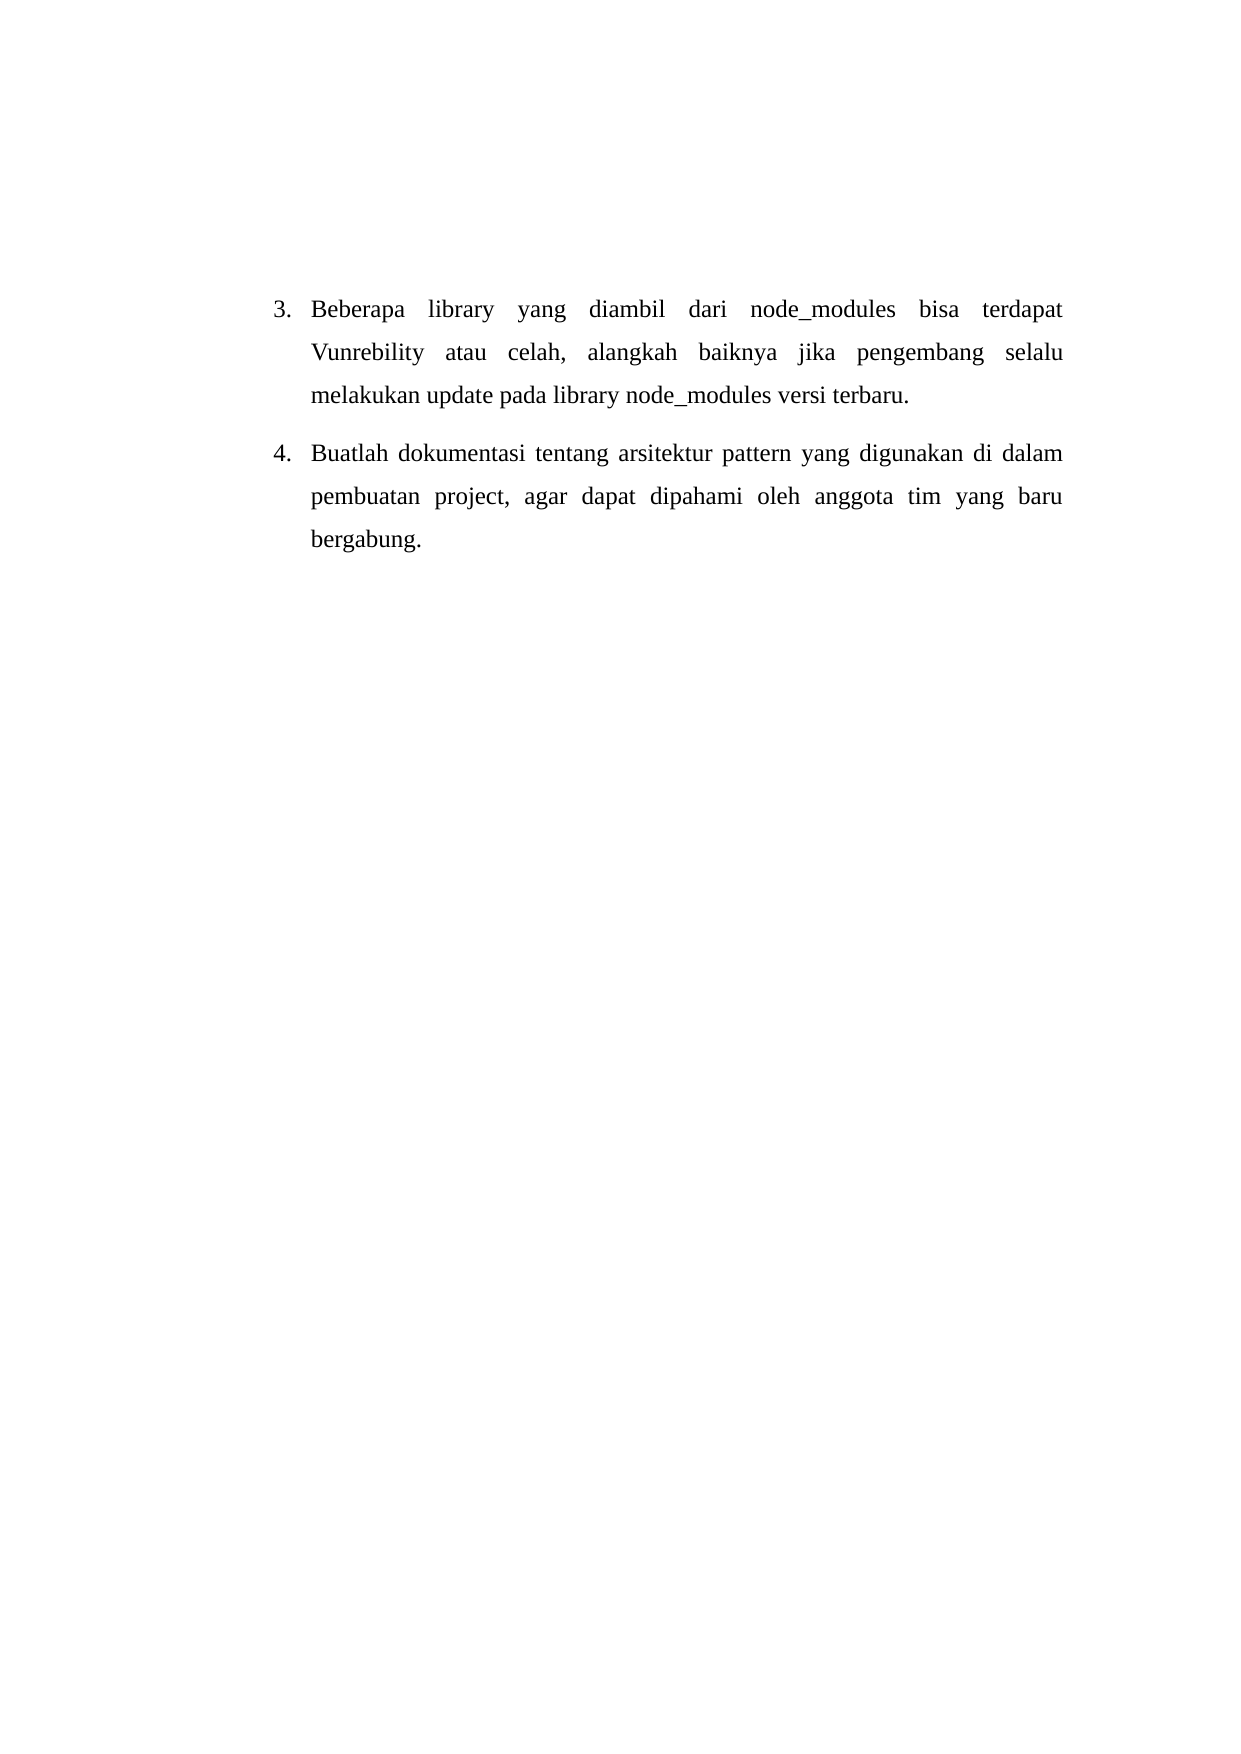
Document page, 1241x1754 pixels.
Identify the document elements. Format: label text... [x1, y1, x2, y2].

list Buatlah dokumentasi tentang arsitektur pattern yang digunakan di dalam pembuatan project, agar dapat dipahami oleh anggota tim yang baru bergabung. [273, 438, 1063, 553]
list Beberapa library yang diambil dari node_modules bisa terdapat Vunrebility atau celah, alangkah baiknya jika pengembang selalu melakukan update pada library node_modules versi terbaru. [273, 294, 1063, 409]
